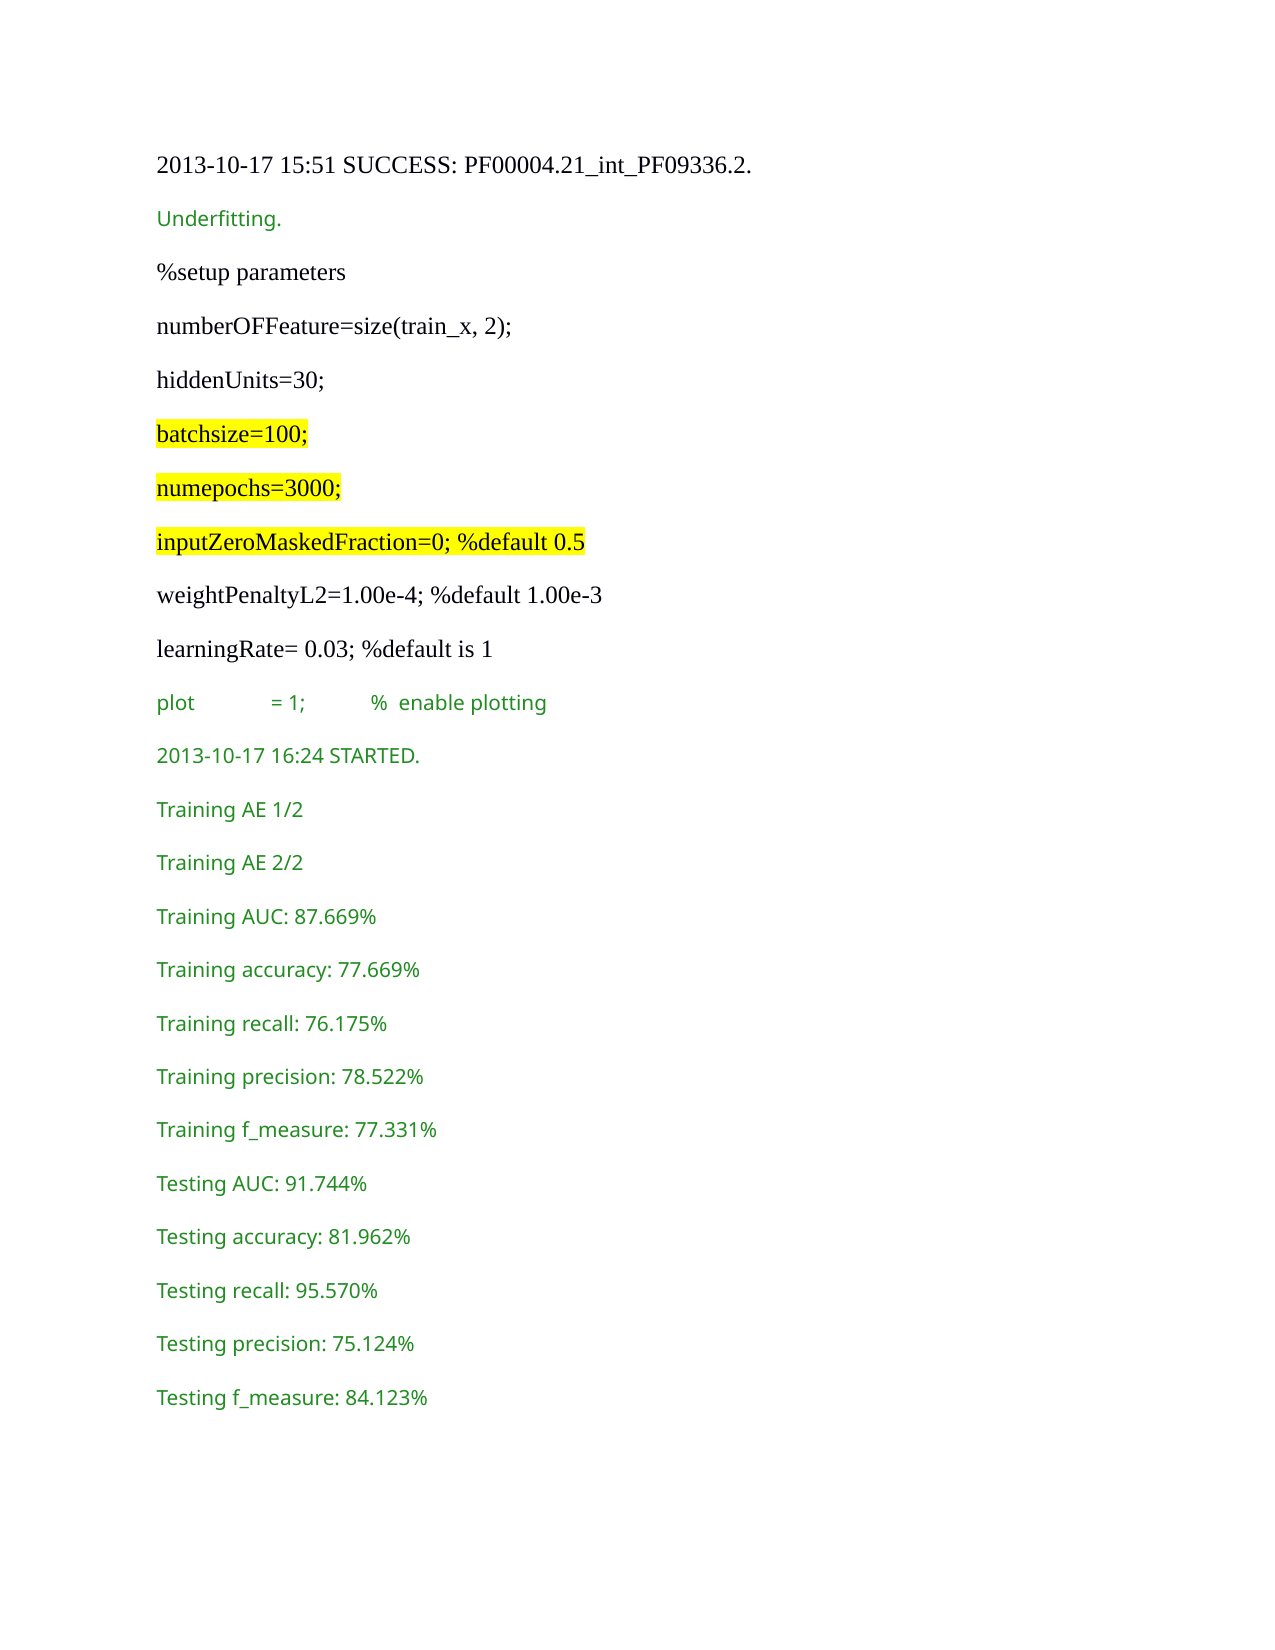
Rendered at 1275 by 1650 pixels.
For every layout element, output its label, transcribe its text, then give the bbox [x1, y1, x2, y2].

text Testing recall: 95.570% [156, 1276, 1118, 1304]
text Testing f_measure: 84.123% [156, 1383, 1118, 1411]
text Training AUC: 87.669% [156, 902, 1118, 930]
text plot = 1; % enable plotting [156, 688, 1118, 717]
text Testing AUC: 91.744% [156, 1169, 1118, 1197]
text Training AE 1/2 [156, 795, 1118, 823]
text numberOFFeature=size(train_x, 2); [156, 311, 1118, 340]
text Training accuracy: 77.669% [156, 955, 1118, 984]
text hiddenUnits=30; [156, 365, 1118, 394]
text 2013-10-17 16:24 STARTED. [156, 742, 1118, 770]
text Testing precision: 75.124% [156, 1329, 1118, 1358]
text Testing accuracy: 81.962% [156, 1222, 1118, 1251]
text Training f_measure: 77.331% [156, 1116, 1118, 1144]
text Underfitting. [156, 204, 1118, 232]
text Training recall: 76.175% [156, 1009, 1118, 1037]
text 2013-10-17 15:51 SUCCESS: PF00004.21_int_PF09336.2. [156, 150, 1118, 179]
text Training AE 2/2 [156, 848, 1118, 877]
text learningRate= 0.03; %default is 1 [156, 634, 1118, 663]
text Training precision: 78.522% [156, 1062, 1118, 1091]
text inputZeroMaskedFraction=0; %default 0.5 [156, 527, 1118, 555]
text batchsize=100; [156, 419, 1118, 448]
text numepochs=3000; [156, 473, 1118, 501]
text weightPenaltyL2=1.00e-4; %default 1.00e-3 [156, 580, 1118, 609]
text %setup parameters [156, 257, 1118, 286]
